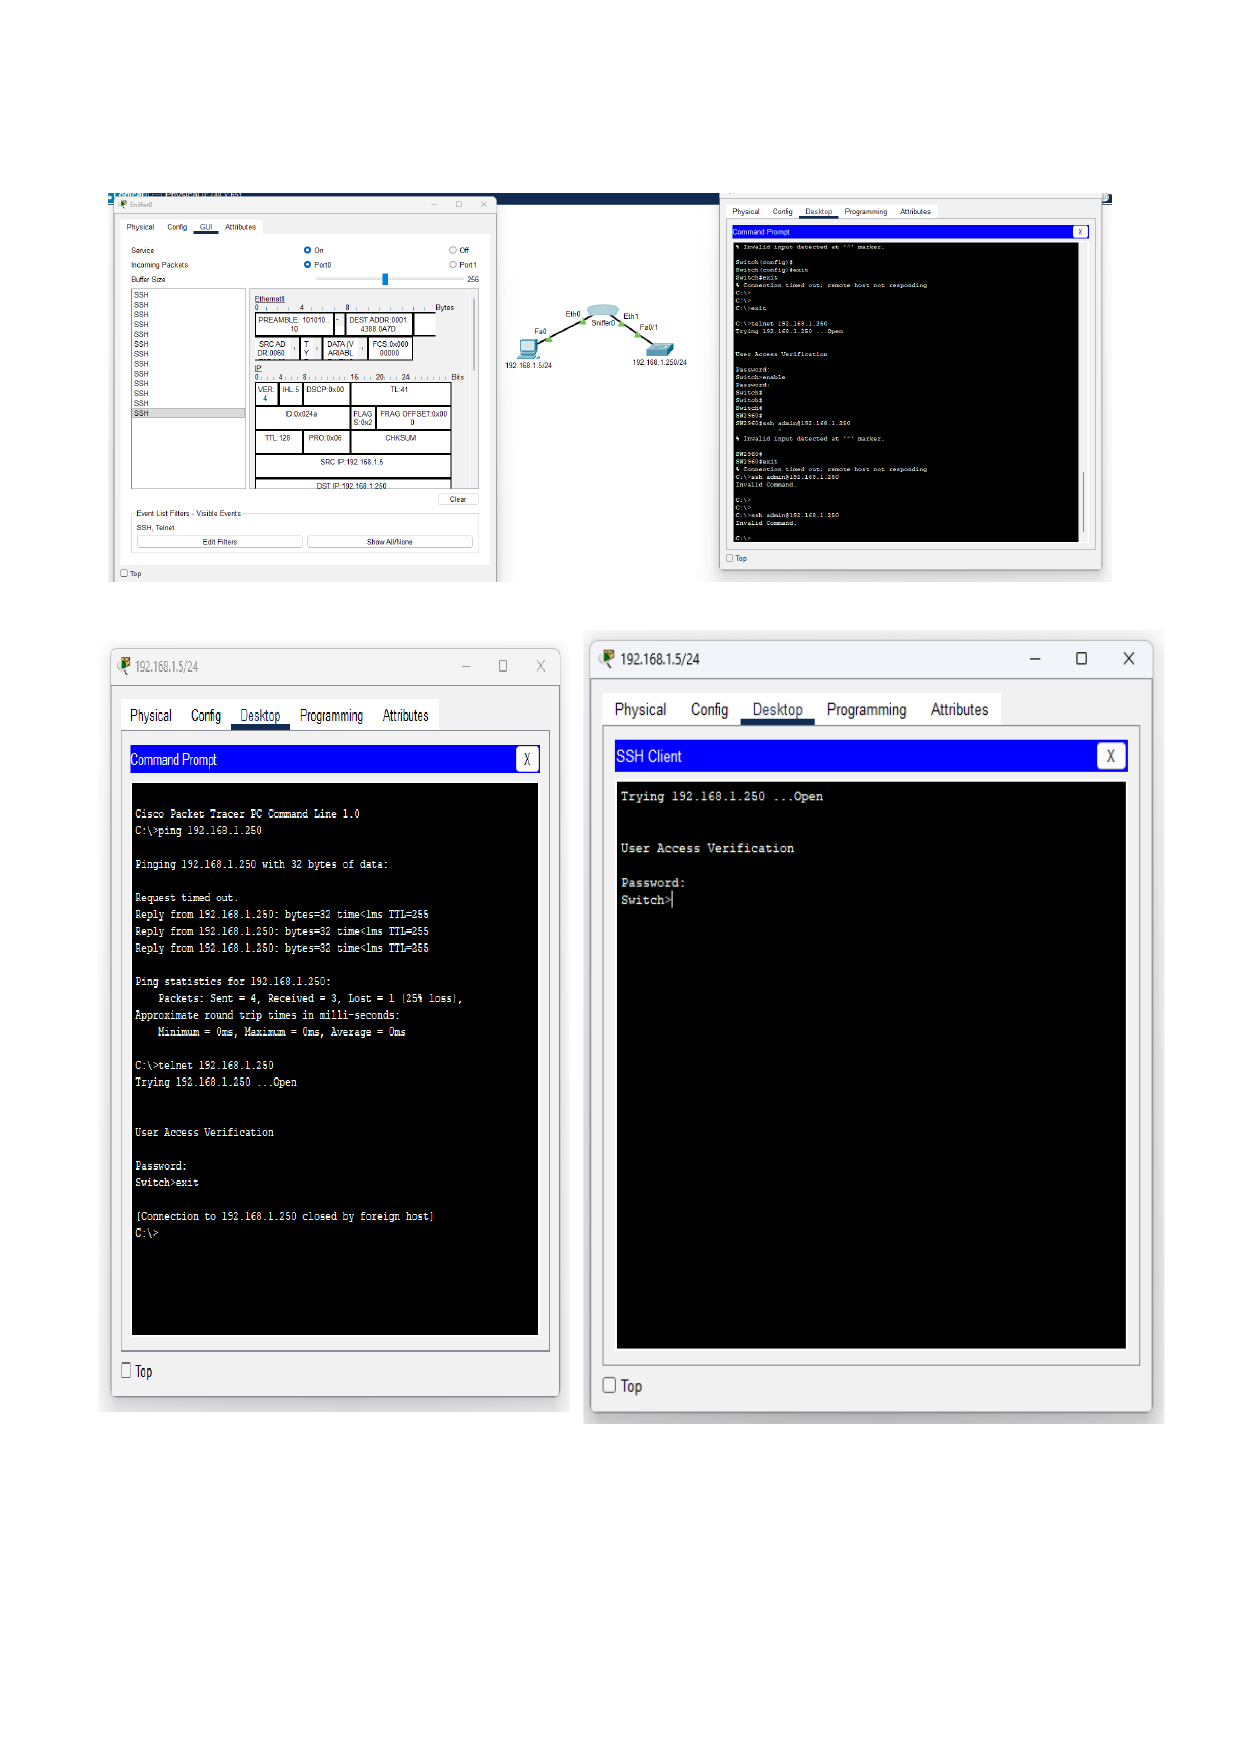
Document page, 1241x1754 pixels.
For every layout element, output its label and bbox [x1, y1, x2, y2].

picture [108, 193, 1112, 582]
picture [583, 630, 1165, 1424]
picture [98, 641, 570, 1412]
